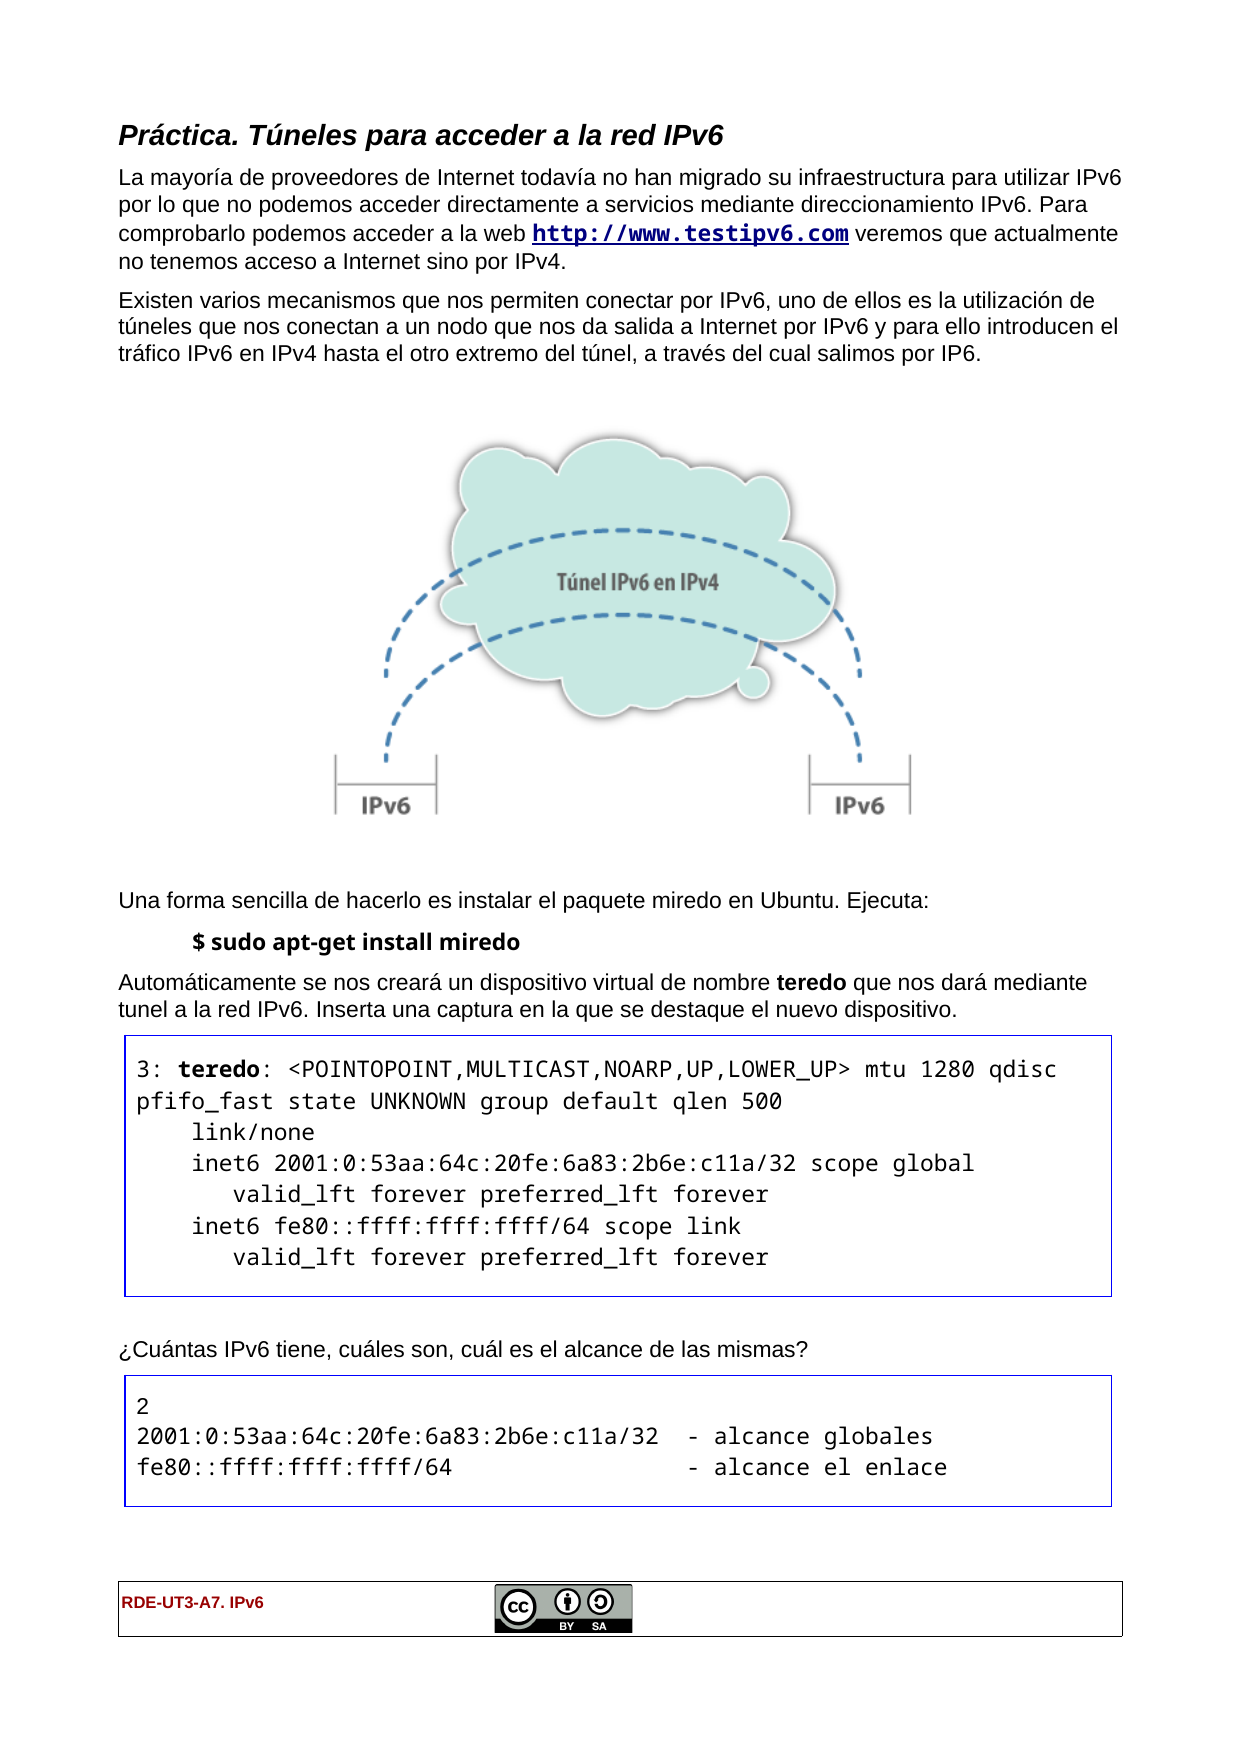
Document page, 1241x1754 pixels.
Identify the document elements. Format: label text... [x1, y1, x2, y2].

text ¿Cuántas IPv6 tiene, cuáles son, cuál es el alcance de las mismas? [118, 1336, 1122, 1362]
picture [266, 378, 975, 848]
picture [494, 1584, 633, 1633]
text Automáticamente se nos creará un dispositivo virtual de nombre teredo que nos dará mediante tunel a la red IPv6. Inserta una captura en la que se destaque el nuevo dispositivo. [118, 969, 1122, 1022]
table_header 2 2001:0:53aa:64c:20fe:6a83:2b6e:c11a/32 - alcance globales fe80::ffff:ffff:ffff/64 - alcance el enlace [126, 1376, 1111, 1506]
text Una forma sencilla de hacerlo es instalar el paquete miredo en Ubuntu. Ejecuta: [118, 887, 1122, 913]
text $ sudo apt-get install miredo [192, 926, 1122, 957]
text La mayoría de proveedores de Internet todavía no han migrado su infraestructura para utilizar IPv6 por lo que no podemos acceder directamente a servicios mediante direccionamiento IPv6. Para comprobarlo podemos acceder a la web http://www.testipv6.com veremos que actualmente no tenemos acceso a Internet sino por IPv4. [118, 164, 1122, 274]
subtitle Práctica. Túneles para acceder a la red IPv6 [118, 118, 1122, 152]
text Existen varios mecanismos que nos permiten conectar por IPv6, uno de ellos es la utilización de túneles que nos conectan a un nodo que nos da salida a Internet por IPv6 y para ello introducen el tráfico IPv6 en IPv4 hasta el otro extremo del túnel, a través del cual salimos por IP6. [118, 287, 1122, 366]
table_header 3: teredo: <POINTOPOINT,MULTICAST,NOARP,UP,LOWER_UP> mtu 1280 qdisc pfifo_fast state UNKNOWN group default qlen 500 link/none inet6 2001:0:53aa:64c:20fe:6a83:2b6e:c11a/32 scope global valid_lft forever preferred_lft forever inet6 fe80::ffff:ffff:ffff/64 scope link valid_lft forever preferred_lft forever [126, 1036, 1111, 1296]
